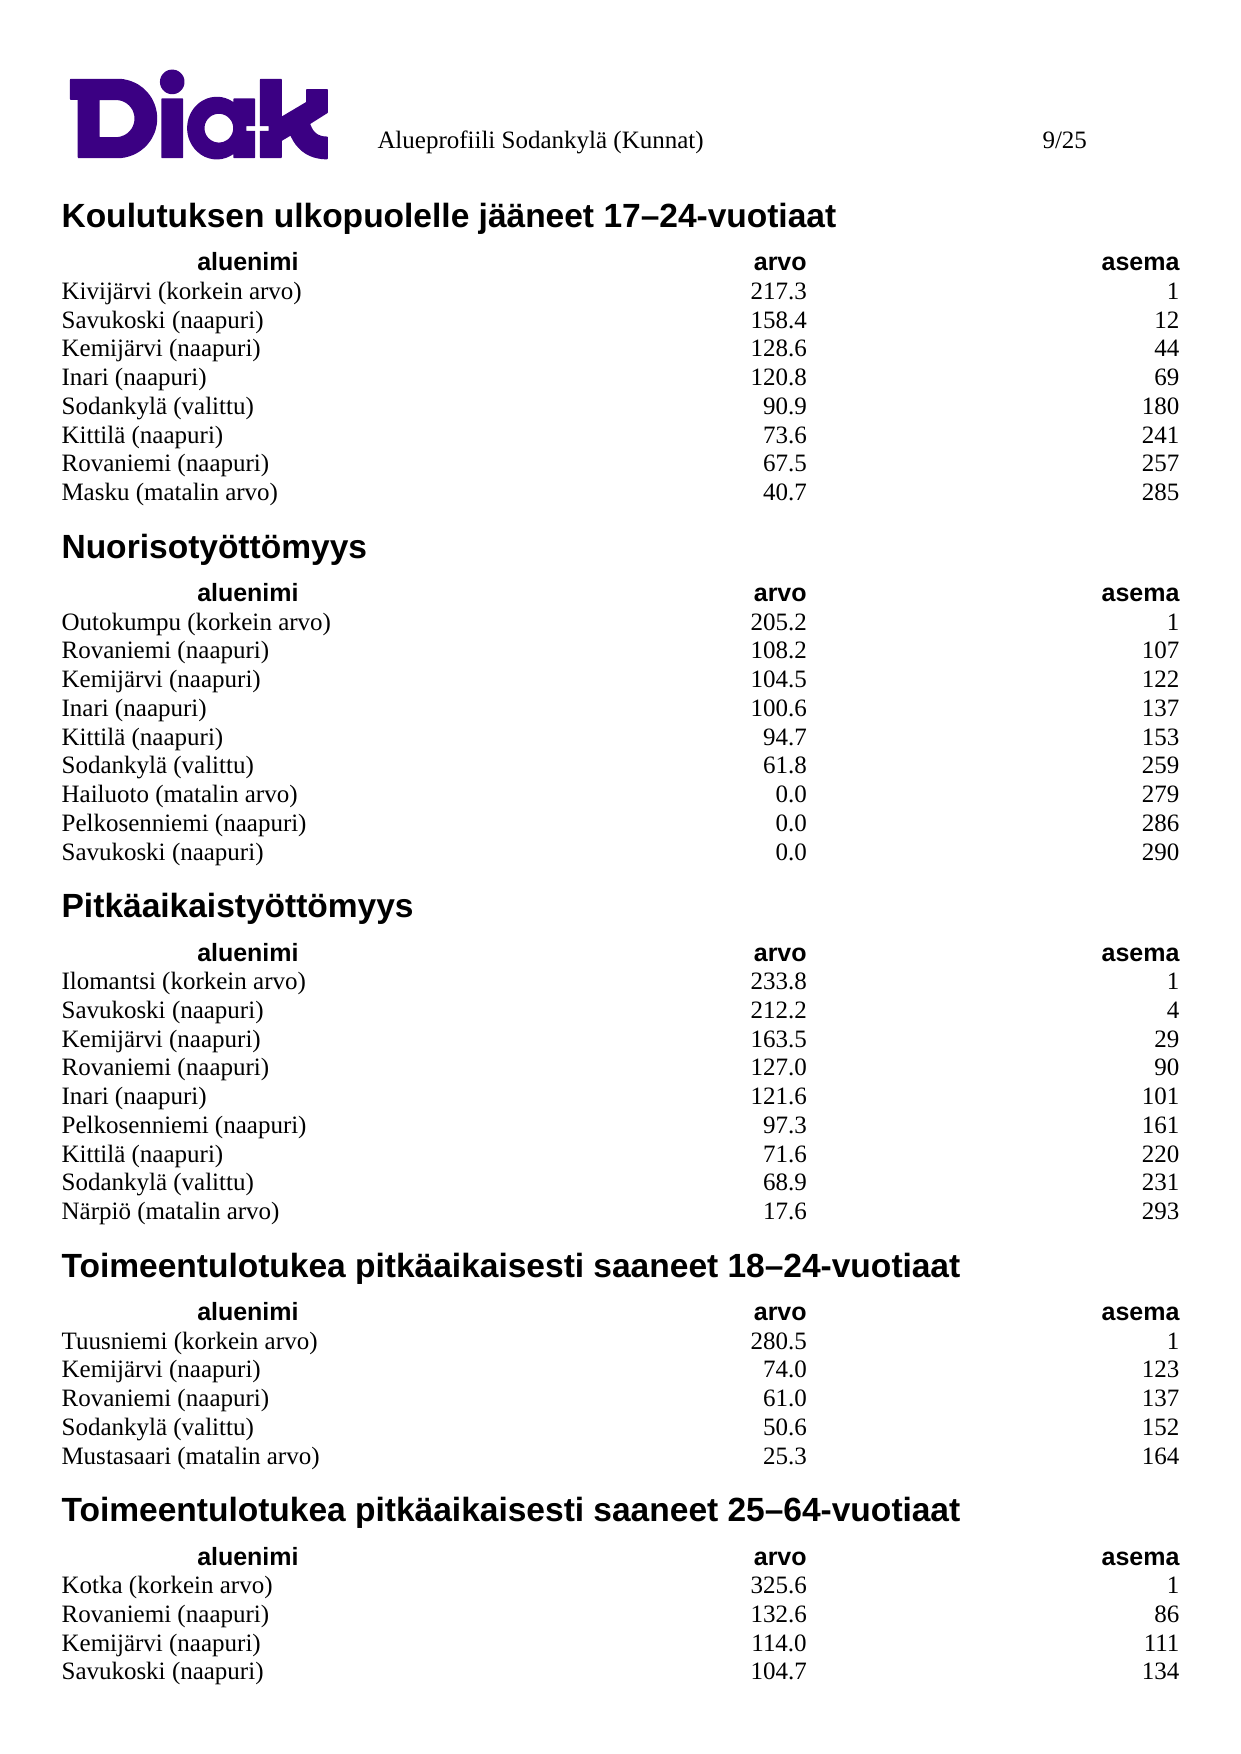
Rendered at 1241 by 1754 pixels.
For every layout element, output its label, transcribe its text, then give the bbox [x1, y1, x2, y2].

table_header aluenimi [61, 1297, 434, 1326]
table_cell 163.5 [434, 1024, 806, 1052]
table_cell 137 [806, 1383, 1179, 1412]
table_cell 97.3 [434, 1110, 806, 1139]
table_cell 0.0 [434, 808, 806, 837]
table_cell 280.5 [434, 1326, 806, 1354]
table_header aluenimi [61, 1541, 434, 1570]
table_cell 0.0 [434, 837, 806, 866]
table_cell 67.5 [434, 449, 806, 477]
table_cell 158.4 [434, 305, 806, 333]
table_cell Savukoski (naapuri) [61, 1656, 434, 1685]
table_cell 69 [806, 362, 1179, 391]
table_cell Kotka (korkein arvo) [61, 1570, 434, 1599]
table_cell 100.6 [434, 693, 806, 722]
table_cell Tuusniemi (korkein arvo) [61, 1326, 434, 1354]
table_header arvo [434, 578, 806, 607]
table_cell 1 [806, 276, 1179, 305]
table_cell Masku (matalin arvo) [61, 477, 434, 506]
table_cell 1 [806, 607, 1179, 636]
table_cell 61.0 [434, 1383, 806, 1412]
subtitle Toimeentulotukea pitkäaikaisesti saaneet 25–64-vuotiaat [61, 1490, 1179, 1529]
table_cell Outokumpu (korkein arvo) [61, 607, 434, 636]
table_cell Kittilä (naapuri) [61, 420, 434, 448]
table_cell 286 [806, 808, 1179, 837]
table_cell 29 [806, 1024, 1179, 1052]
table_cell 4 [806, 995, 1179, 1024]
table_cell 121.6 [434, 1081, 806, 1110]
table_header aluenimi [61, 247, 434, 276]
table_cell 73.6 [434, 420, 806, 448]
table_cell Sodankylä (valittu) [61, 1168, 434, 1196]
table_cell 152 [806, 1412, 1179, 1441]
table_cell 25.3 [434, 1441, 806, 1469]
table_cell 120.8 [434, 362, 806, 391]
table_cell 153 [806, 722, 1179, 751]
table_cell 259 [806, 751, 1179, 779]
subtitle Koulutuksen ulkopuolelle jääneet 17–24-vuotiaat [61, 196, 1179, 235]
table_header asema [806, 247, 1179, 276]
table_cell 132.6 [434, 1599, 806, 1628]
table_cell Kemijärvi (naapuri) [61, 1355, 434, 1383]
table_cell 68.9 [434, 1168, 806, 1196]
table_cell 114.0 [434, 1628, 806, 1656]
table_cell 241 [806, 420, 1179, 448]
table_cell 257 [806, 449, 1179, 477]
table_cell 290 [806, 837, 1179, 866]
table_cell 107 [806, 636, 1179, 664]
table_header arvo [434, 1541, 806, 1570]
table_cell 94.7 [434, 722, 806, 751]
table_cell 220 [806, 1139, 1179, 1167]
table_cell Inari (naapuri) [61, 693, 434, 722]
table_cell Sodankylä (valittu) [61, 751, 434, 779]
table_cell Pelkosenniemi (naapuri) [61, 808, 434, 837]
table_cell Pelkosenniemi (naapuri) [61, 1110, 434, 1139]
table_cell 61.8 [434, 751, 806, 779]
table_cell 128.6 [434, 334, 806, 362]
table_cell 90 [806, 1053, 1179, 1081]
table_cell 108.2 [434, 636, 806, 664]
table_cell 0.0 [434, 779, 806, 808]
subtitle Pitkäaikaistyöttömyys [61, 886, 1179, 925]
subtitle Toimeentulotukea pitkäaikaisesti saaneet 18–24-vuotiaat [61, 1246, 1179, 1284]
table_cell 50.6 [434, 1412, 806, 1441]
table_cell 90.9 [434, 391, 806, 420]
table_cell Inari (naapuri) [61, 1081, 434, 1110]
table_cell 122 [806, 664, 1179, 693]
table_cell 1 [806, 1326, 1179, 1354]
table_cell 17.6 [434, 1196, 806, 1225]
table_cell 293 [806, 1196, 1179, 1225]
table_cell Kemijärvi (naapuri) [61, 1628, 434, 1656]
table_cell Rovaniemi (naapuri) [61, 449, 434, 477]
table_cell 74.0 [434, 1355, 806, 1383]
table_cell Inari (naapuri) [61, 362, 434, 391]
table_cell 161 [806, 1110, 1179, 1139]
table_cell Kemijärvi (naapuri) [61, 664, 434, 693]
table_cell Kemijärvi (naapuri) [61, 334, 434, 362]
table_cell Savukoski (naapuri) [61, 837, 434, 866]
table_header arvo [434, 1297, 806, 1326]
table_cell 285 [806, 477, 1179, 506]
table_cell Hailuoto (matalin arvo) [61, 779, 434, 808]
table_cell 180 [806, 391, 1179, 420]
table_cell Mustasaari (matalin arvo) [61, 1441, 434, 1469]
table_header aluenimi [61, 938, 434, 966]
table_header asema [806, 938, 1179, 966]
table_cell 233.8 [434, 966, 806, 995]
table_cell Närpiö (matalin arvo) [61, 1196, 434, 1225]
table_cell 127.0 [434, 1053, 806, 1081]
table_cell Savukoski (naapuri) [61, 995, 434, 1024]
table_cell Rovaniemi (naapuri) [61, 636, 434, 664]
table_header asema [806, 1541, 1179, 1570]
table_cell 279 [806, 779, 1179, 808]
table_header asema [806, 1297, 1179, 1326]
table_cell 205.2 [434, 607, 806, 636]
table_cell 40.7 [434, 477, 806, 506]
table_cell 212.2 [434, 995, 806, 1024]
table_cell Sodankylä (valittu) [61, 1412, 434, 1441]
table_cell 86 [806, 1599, 1179, 1628]
table_cell Ilomantsi (korkein arvo) [61, 966, 434, 995]
table_cell 325.6 [434, 1570, 806, 1599]
table_cell 12 [806, 305, 1179, 333]
table_cell 231 [806, 1168, 1179, 1196]
table_cell Rovaniemi (naapuri) [61, 1383, 434, 1412]
subtitle Nuorisotyöttömyys [61, 527, 1179, 566]
table_cell 101 [806, 1081, 1179, 1110]
table_cell Rovaniemi (naapuri) [61, 1053, 434, 1081]
table_cell 44 [806, 334, 1179, 362]
table_cell 111 [806, 1628, 1179, 1656]
table_cell 123 [806, 1355, 1179, 1383]
table_header asema [806, 578, 1179, 607]
table_cell Savukoski (naapuri) [61, 305, 434, 333]
table_cell Rovaniemi (naapuri) [61, 1599, 434, 1628]
table_cell Kivijärvi (korkein arvo) [61, 276, 434, 305]
table_cell 137 [806, 693, 1179, 722]
table_cell 1 [806, 1570, 1179, 1599]
table_header arvo [434, 247, 806, 276]
table_cell 104.7 [434, 1656, 806, 1685]
table_cell 164 [806, 1441, 1179, 1469]
table_cell 134 [806, 1656, 1179, 1685]
table_header aluenimi [61, 578, 434, 607]
table_cell Kittilä (naapuri) [61, 722, 434, 751]
table_cell 71.6 [434, 1139, 806, 1167]
table_cell 1 [806, 966, 1179, 995]
table_cell 104.5 [434, 664, 806, 693]
table_cell Kemijärvi (naapuri) [61, 1024, 434, 1052]
table_header arvo [434, 938, 806, 966]
table_cell Kittilä (naapuri) [61, 1139, 434, 1167]
table_cell 217.3 [434, 276, 806, 305]
table_cell Sodankylä (valittu) [61, 391, 434, 420]
